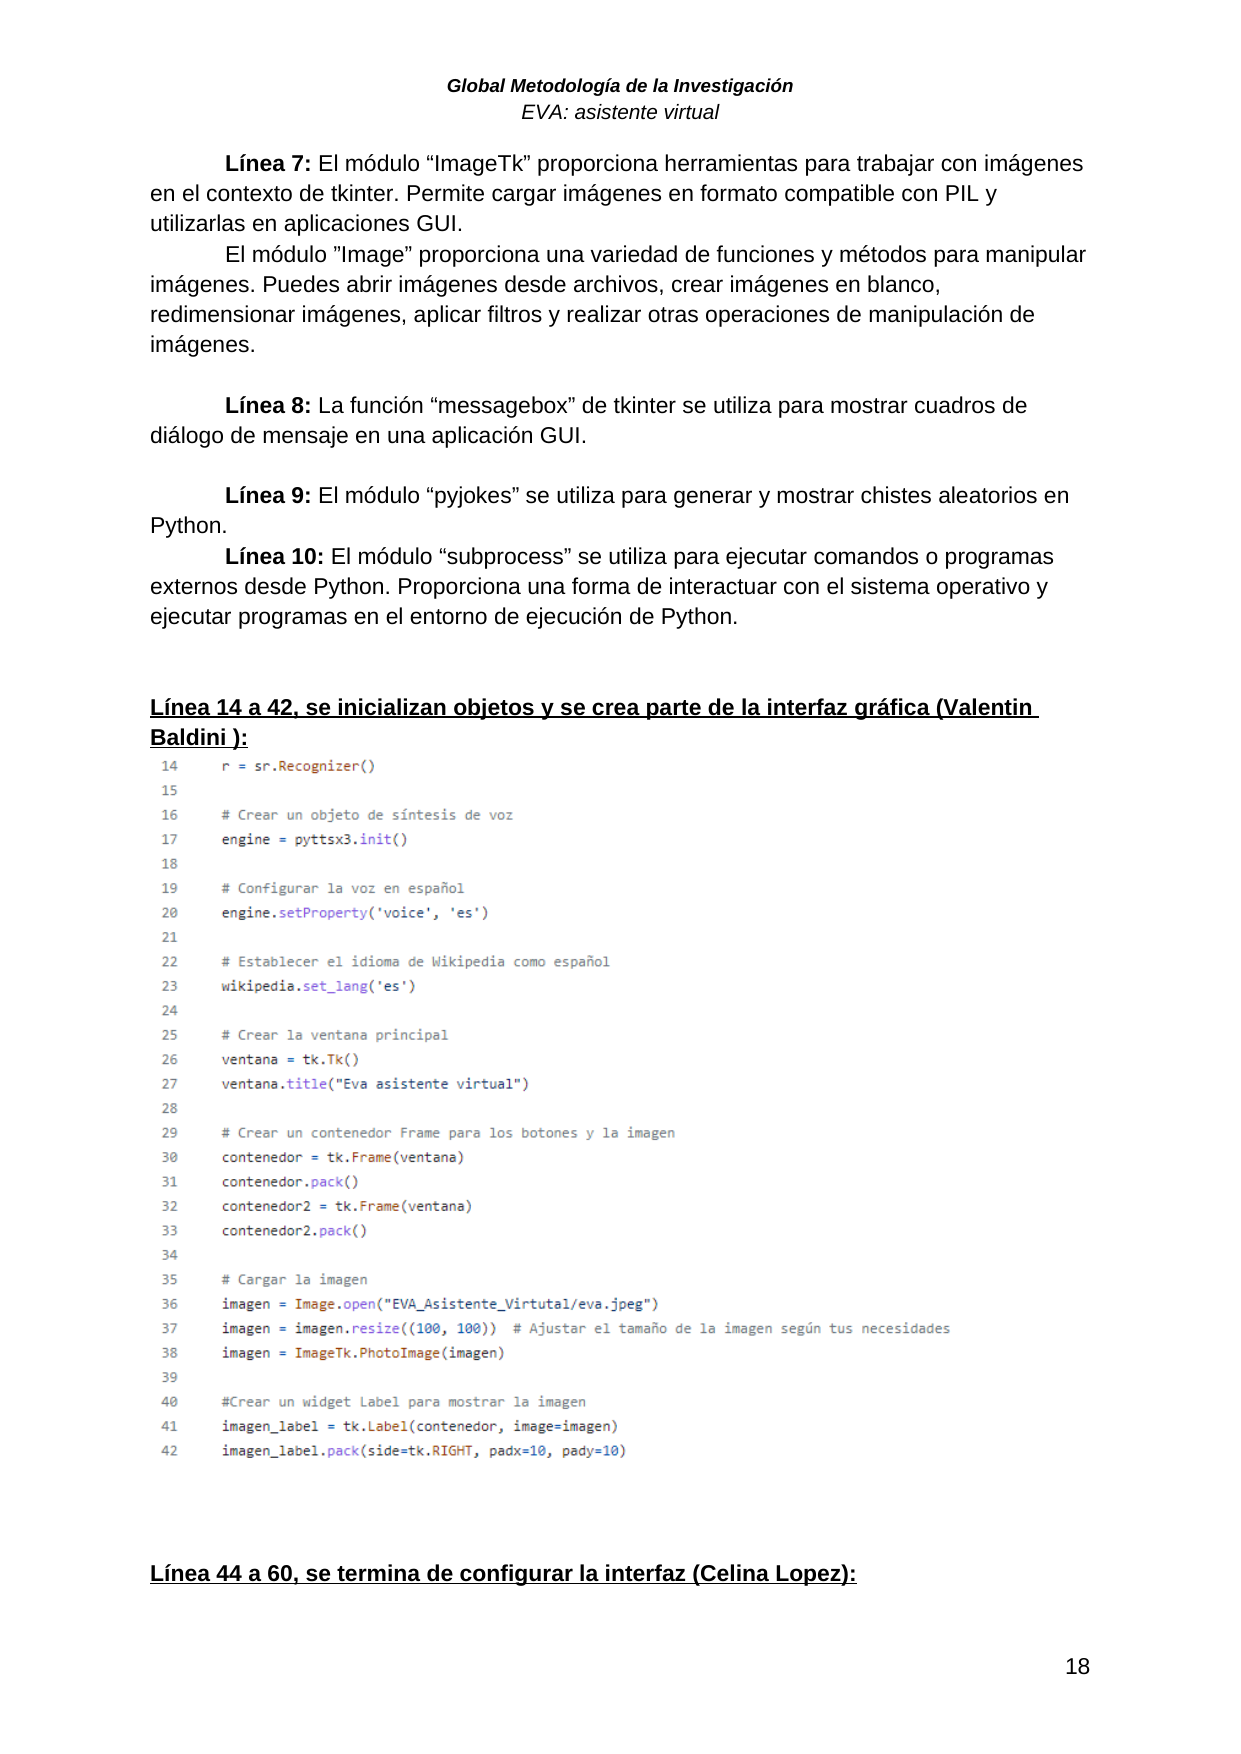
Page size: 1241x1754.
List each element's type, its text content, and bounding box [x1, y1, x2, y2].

text Línea 8: La función “messagebox” de tkinter se utiliza para mostrar cuadros de diálogo de mensaje en una aplicación GUI. [150, 392, 1090, 448]
text Línea 9: El módulo “pyjokes” se utiliza para generar y mostrar chistes aleatorios en Python. [150, 482, 1090, 539]
text Línea 44 a 60, se termina de configurar la interfaz (Celina Lopez): [150, 1560, 1090, 1587]
picture [150, 754, 511, 1466]
text El módulo ”Image” proporciona una variedad de funciones y métodos para manipular imágenes. Puedes abrir imágenes desde archivos, crear imágenes en blanco, redimensionar imágenes, aplicar filtros y realizar otras operaciones de manipulación de imágenes. [150, 241, 1090, 358]
text Línea 14 a 42, se inicializan objetos y se crea parte de la interfaz gráfica (Valentin Baldini ): [150, 694, 1090, 750]
text Línea 7: El módulo “ImageTk” proporciona herramientas para trabajar con imágenes en el contexto de tkinter. Permite cargar imágenes en formato compatible con PIL y utilizarlas en aplicaciones GUI. [150, 150, 1090, 237]
text Línea 10: El módulo “subprocess” se utiliza para ejecutar comandos o programas externos desde Python. Proporciona una forma de interactuar con el sistema operativo y ejecutar programas en el entorno de ejecución de Python. [150, 543, 1090, 629]
